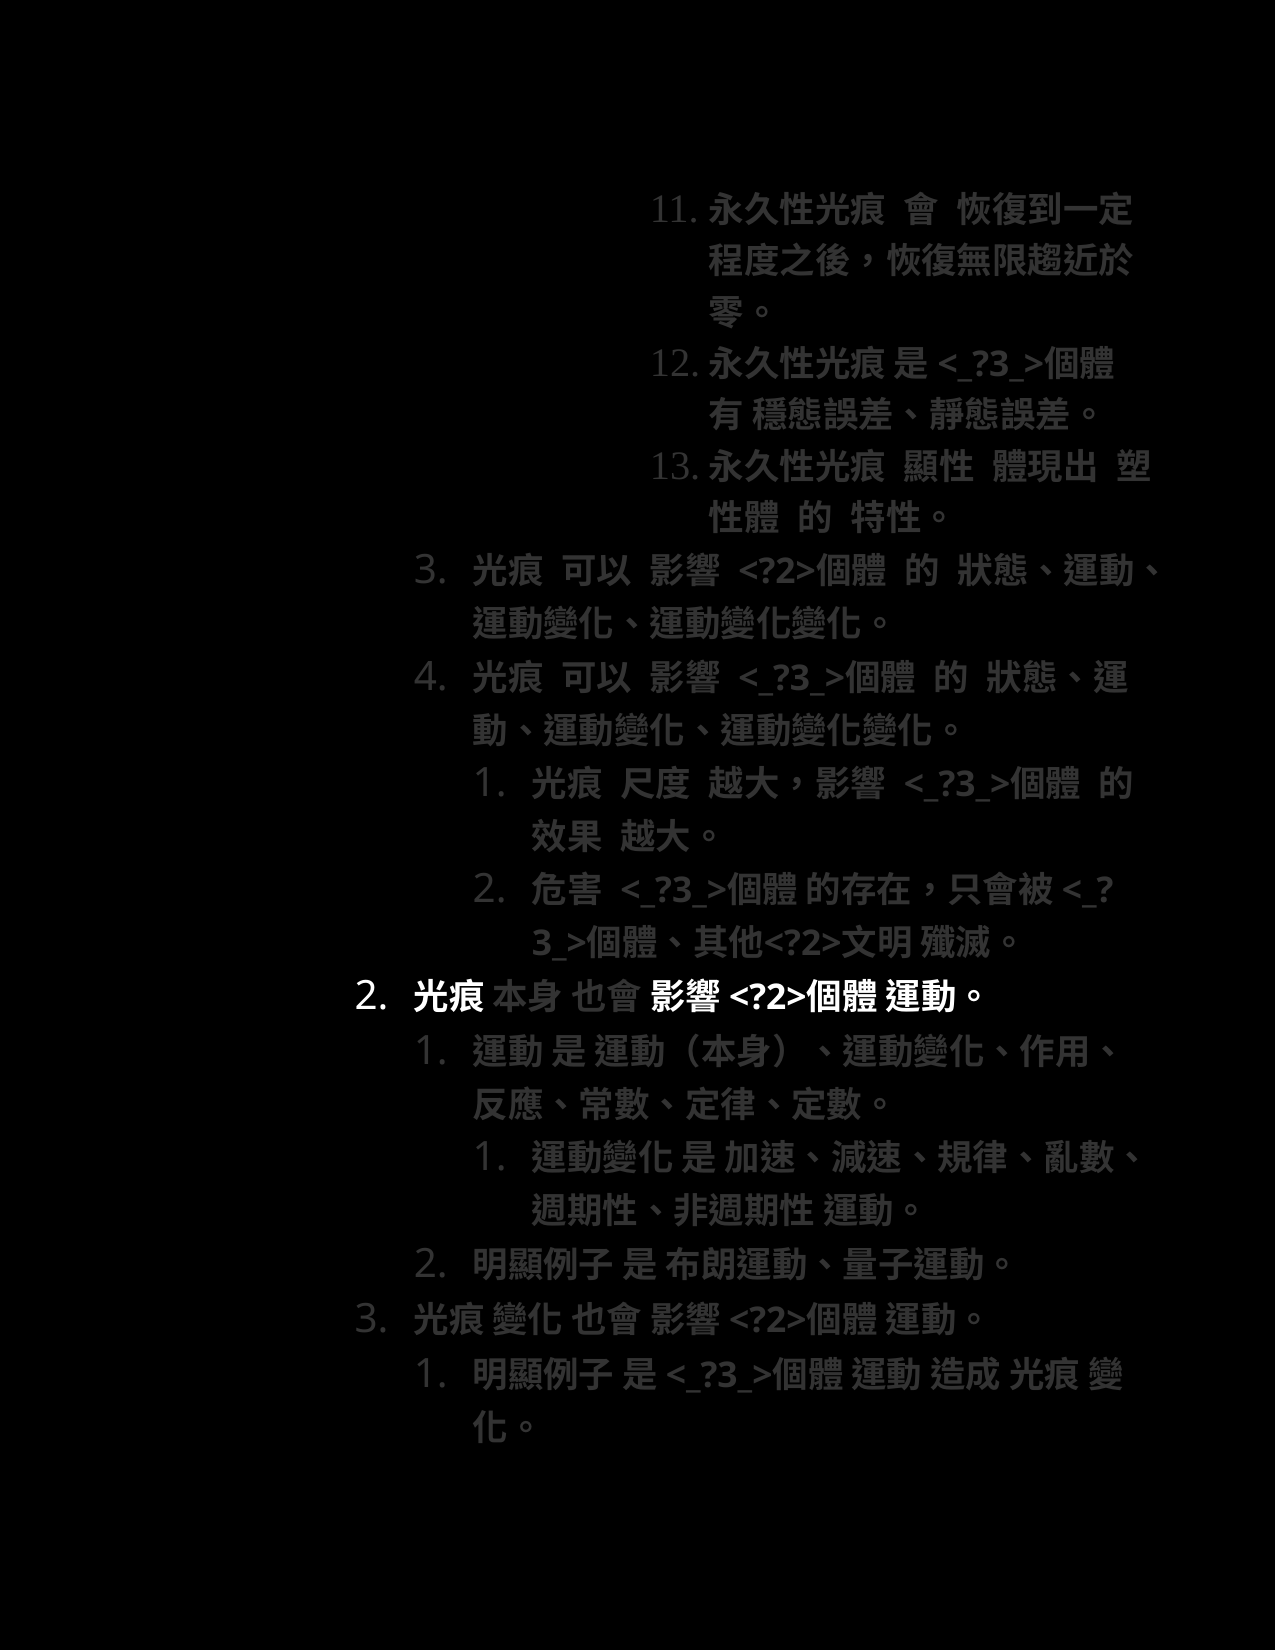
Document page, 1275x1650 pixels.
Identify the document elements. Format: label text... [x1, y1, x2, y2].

list 永久性光痕 是 <_?3_>個體 有 穩態誤差、靜態誤差。 [649, 335, 1157, 438]
list 光痕 本身 也會 影響 <?2>個體 運動。 [354, 966, 1157, 1021]
list 光痕 可以 影響 <?2>個體 的 狀態、運動、運動變化、運動變化變化。 [413, 541, 1157, 647]
list 明顯例子 是 布朗運動、量子運動。 [413, 1234, 1157, 1289]
list 光痕 變化 也會 影響 <?2>個體 運動。 [354, 1289, 1157, 1344]
list 永久性光痕 會 恢復到一定程度之後，恢復無限趨近於零。 [649, 182, 1157, 335]
list 危害 <_?3_>個體 的存在，只會被 <_?3_>個體、其他<?2>文明 殲滅。 [472, 859, 1157, 966]
list 永久性光痕 顯性 體現出 塑性體 的 特性。 [649, 438, 1157, 541]
list 光痕 尺度 越大，影響 <_?3_>個體 的 效果 越大。 [472, 753, 1157, 859]
list 光痕 可以 影響 <_?3_>個體 的 狀態、運動、運動變化、運動變化變化。 [413, 647, 1157, 753]
list 運動變化 是 加速、減速、規律、亂數、週期性、非週期性 運動。 [472, 1127, 1157, 1234]
list 運動 是 運動（本身）、運動變化、作用、反應、常數、定律、定數。 [413, 1021, 1157, 1127]
list 明顯例子 是 <_?3_>個體 運動 造成 光痕 變化。 [413, 1344, 1157, 1450]
